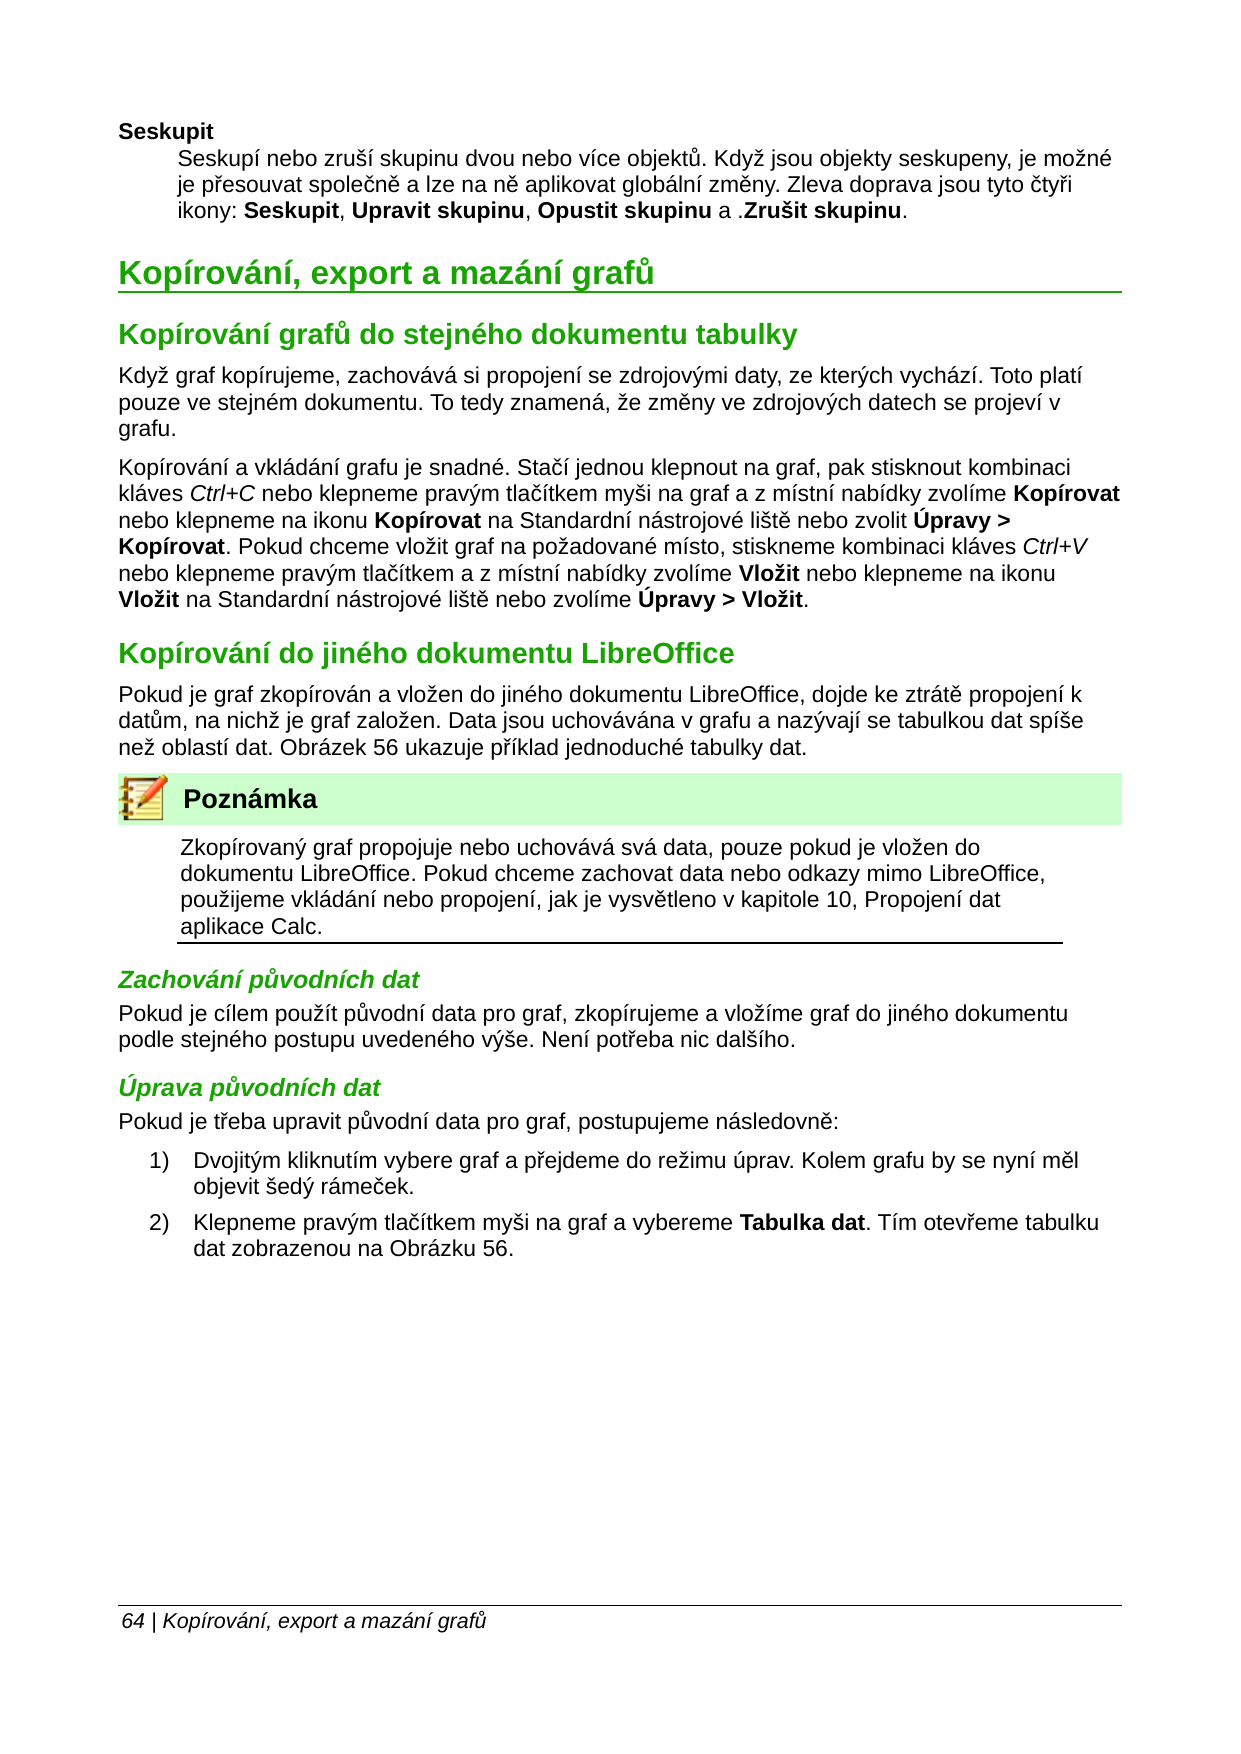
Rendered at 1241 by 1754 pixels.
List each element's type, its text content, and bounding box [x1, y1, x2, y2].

picture [119, 773, 170, 824]
subtitle Kopírování do jiného dokumentu LibreOffice [118, 636, 1122, 669]
text Seskupí nebo zruší skupinu dvou nebo více objektů. Když jsou objekty seskupeny, je možné je přesouvat společně a lze na ně aplikovat globální změny. Zleva doprava jsou tyto čtyři ikony: Seskupit, Upravit skupinu, Opustit skupinu a .Zrušit skupinu. [177, 144, 1122, 223]
text Pokud je graf zkopírován a vložen do jiného dokumentu LibreOffice, dojde ke ztrátě propojení k datům, na nichž je graf založen. Data jsou uchovávána v grafu a nazývají se tabulkou dat spíše než oblastí dat. Obrázek 56 ukazuje příklad jednoduché tabulky dat. [118, 681, 1122, 760]
subtitle Úprava původních dat [118, 1073, 1122, 1102]
text Seskupit [118, 118, 1122, 144]
subtitle Poznámka [118, 773, 1122, 825]
text Pokud je cílem použít původní data pro graf, zkopírujeme a vložíme graf do jiného dokumentu podle stejného postupu uvedeného výše. Není potřeba nic dalšího. [118, 1000, 1122, 1053]
text Pokud je třeba upravit původní data pro graf, postupujeme následovně: [118, 1108, 1122, 1134]
text Když graf kopírujeme, zachovává si propojení se zdrojovými daty, ze kterých vychází. Toto platí pouze ve stejném dokumentu. To tedy znamená, že změny ve zdrojových datech se projeví v grafu. [118, 362, 1122, 442]
text Kopírování a vkládání grafu je snadné. Stačí jednou klepnout na graf, pak stisknout kombinaci kláves Ctrl+C nebo klepneme pravým tlačítkem myši na graf a z místní nabídky zvolíme Kopírovat nebo klepneme na ikonu Kopírovat na Standardní nástrojové liště nebo zvolit Úpravy > Kopírovat. Pokud chceme vložit graf na požadované místo, stiskneme kombinaci kláves Ctrl+V nebo klepneme pravým tlačítkem a z místní nabídky zvolíme Vložit nebo klepneme na ikonu Vložit na Standardní nástrojové liště nebo zvolíme Úpravy > Vložit. [118, 454, 1122, 612]
list Klepneme pravým tlačítkem myši na graf a vybereme Tabulka dat. Tím otevřeme tabulku dat zobrazenou na Obrázku 56. [169, 1208, 1122, 1261]
list Dvojitým kliknutím vybere graf a přejdeme do režimu úprav. Kolem grafu by se nyní měl objevit šedý rámeček. [169, 1147, 1122, 1199]
text Zkopírovaný graf propojuje nebo uchovává svá data, pouze pokud je vložen do dokumentu LibreOffice. Pokud chceme zachovat data nebo odkazy mimo LibreOffice, použijeme vkládání nebo propojení, jak je vysvětleno v kapitole 10, Propojení dat aplikace Calc. [177, 831, 1063, 942]
subtitle Kopírování, export a mazání grafů [118, 253, 1122, 291]
subtitle Kopírování grafů do stejného dokumentu tabulky [118, 317, 1122, 351]
subtitle Zachování původních dat [118, 965, 1122, 994]
